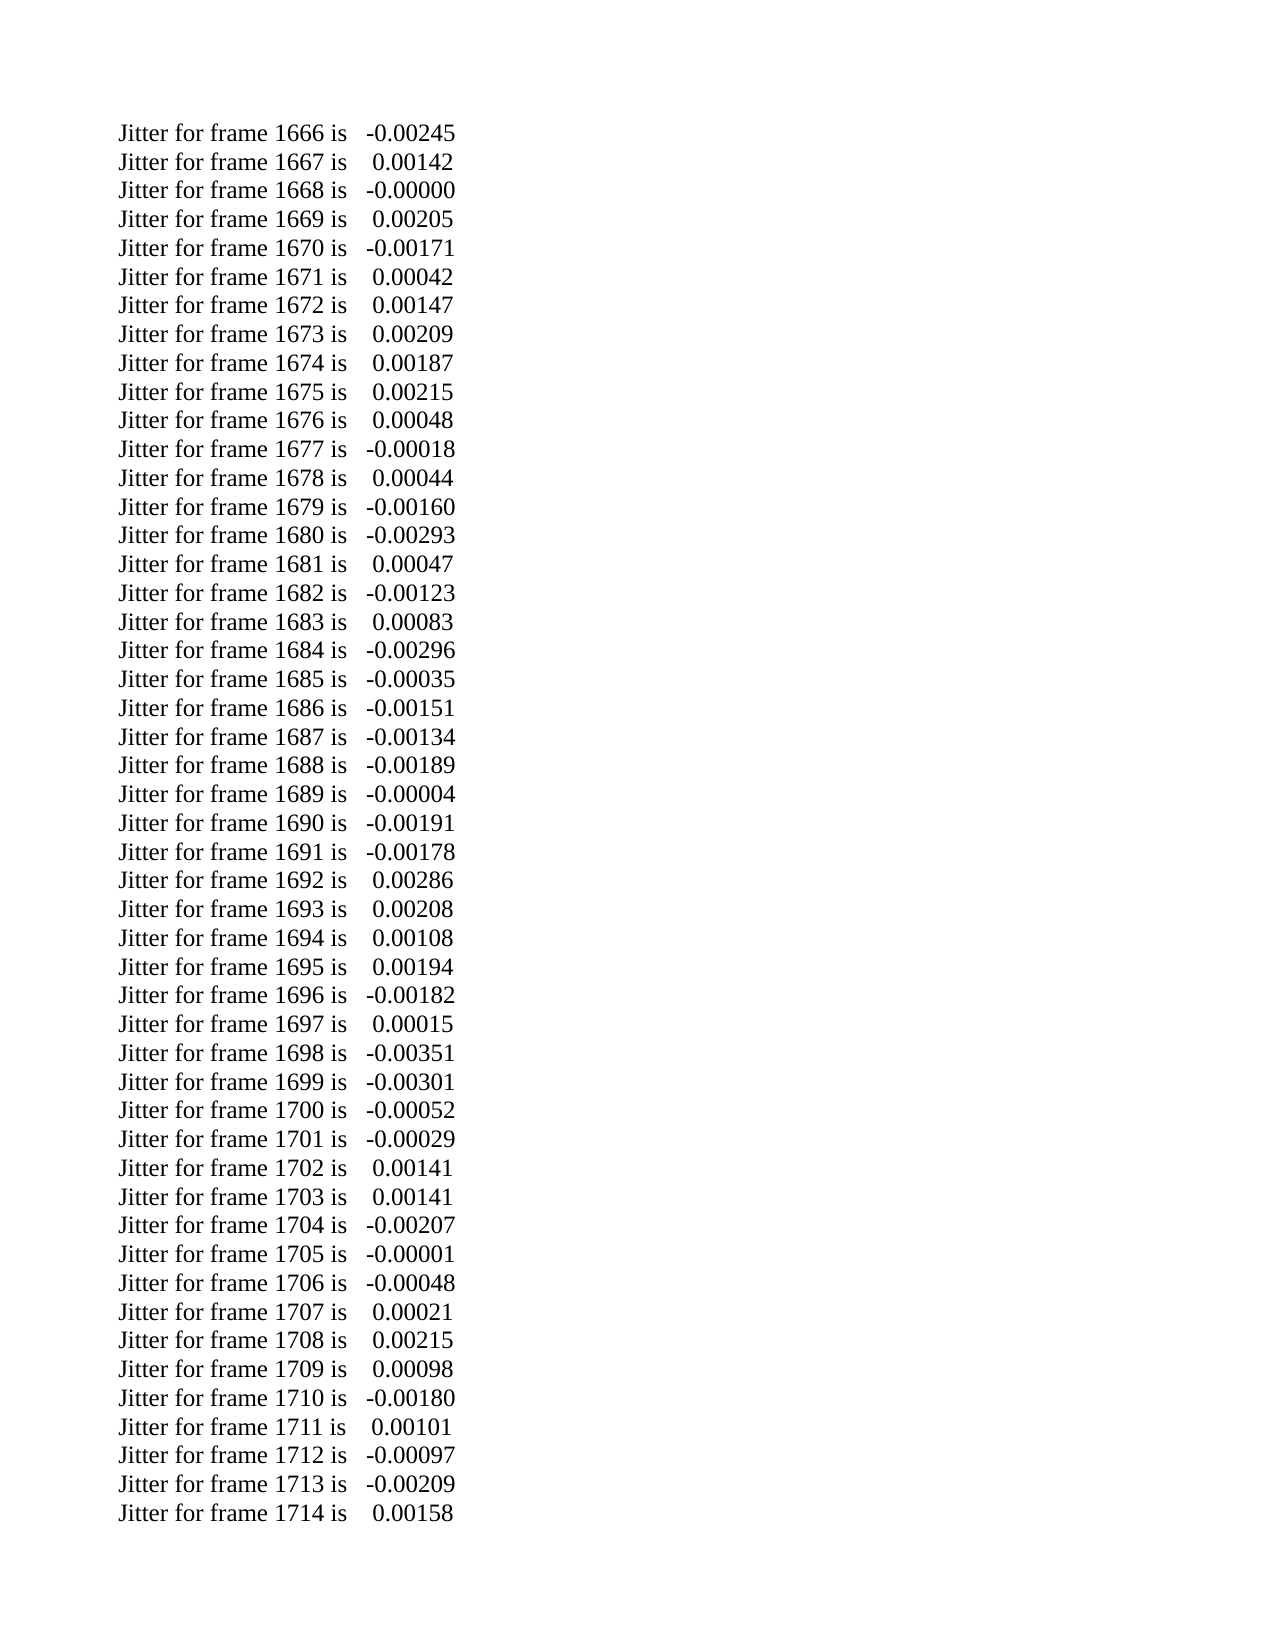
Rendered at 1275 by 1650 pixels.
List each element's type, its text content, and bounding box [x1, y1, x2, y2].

text Jitter for frame 1689 is -0.00004 [118, 779, 1157, 808]
text Jitter for frame 1708 is 0.00215 [118, 1326, 1157, 1354]
text Jitter for frame 1692 is 0.00286 [118, 866, 1157, 894]
text Jitter for frame 1675 is 0.00215 [118, 377, 1157, 406]
text Jitter for frame 1668 is -0.00000 [118, 176, 1157, 204]
text Jitter for frame 1682 is -0.00123 [118, 578, 1157, 607]
text Jitter for frame 1709 is 0.00098 [118, 1354, 1157, 1383]
text Jitter for frame 1670 is -0.00171 [118, 233, 1157, 262]
text Jitter for frame 1685 is -0.00035 [118, 664, 1157, 693]
text Jitter for frame 1706 is -0.00048 [118, 1268, 1157, 1297]
text Jitter for frame 1707 is 0.00021 [118, 1297, 1157, 1326]
text Jitter for frame 1696 is -0.00182 [118, 981, 1157, 1009]
text Jitter for frame 1667 is 0.00142 [118, 147, 1157, 176]
text Jitter for frame 1669 is 0.00205 [118, 204, 1157, 233]
text Jitter for frame 1686 is -0.00151 [118, 693, 1157, 722]
text Jitter for frame 1680 is -0.00293 [118, 521, 1157, 549]
text Jitter for frame 1698 is -0.00351 [118, 1038, 1157, 1067]
text Jitter for frame 1688 is -0.00189 [118, 751, 1157, 779]
text Jitter for frame 1666 is -0.00245 [118, 118, 1157, 147]
text Jitter for frame 1714 is 0.00158 [118, 1498, 1157, 1527]
text Jitter for frame 1710 is -0.00180 [118, 1383, 1157, 1412]
text Jitter for frame 1702 is 0.00141 [118, 1153, 1157, 1182]
text Jitter for frame 1693 is 0.00208 [118, 894, 1157, 923]
text Jitter for frame 1677 is -0.00018 [118, 434, 1157, 463]
text Jitter for frame 1704 is -0.00207 [118, 1211, 1157, 1239]
text Jitter for frame 1684 is -0.00296 [118, 636, 1157, 664]
text Jitter for frame 1683 is 0.00083 [118, 607, 1157, 636]
text Jitter for frame 1701 is -0.00029 [118, 1124, 1157, 1153]
text Jitter for frame 1672 is 0.00147 [118, 291, 1157, 319]
text Jitter for frame 1671 is 0.00042 [118, 262, 1157, 291]
text Jitter for frame 1673 is 0.00209 [118, 319, 1157, 348]
text Jitter for frame 1691 is -0.00178 [118, 837, 1157, 866]
text Jitter for frame 1679 is -0.00160 [118, 492, 1157, 521]
text Jitter for frame 1697 is 0.00015 [118, 1009, 1157, 1038]
text Jitter for frame 1674 is 0.00187 [118, 348, 1157, 377]
text Jitter for frame 1681 is 0.00047 [118, 549, 1157, 578]
text Jitter for frame 1676 is 0.00048 [118, 406, 1157, 434]
text Jitter for frame 1712 is -0.00097 [118, 1441, 1157, 1469]
text Jitter for frame 1705 is -0.00001 [118, 1239, 1157, 1268]
text Jitter for frame 1700 is -0.00052 [118, 1096, 1157, 1124]
text Jitter for frame 1699 is -0.00301 [118, 1067, 1157, 1096]
text Jitter for frame 1678 is 0.00044 [118, 463, 1157, 492]
text Jitter for frame 1695 is 0.00194 [118, 952, 1157, 981]
text Jitter for frame 1711 is 0.00101 [118, 1412, 1157, 1441]
text Jitter for frame 1690 is -0.00191 [118, 808, 1157, 837]
text Jitter for frame 1703 is 0.00141 [118, 1182, 1157, 1211]
text Jitter for frame 1694 is 0.00108 [118, 923, 1157, 952]
text Jitter for frame 1713 is -0.00209 [118, 1469, 1157, 1498]
text Jitter for frame 1687 is -0.00134 [118, 722, 1157, 751]
